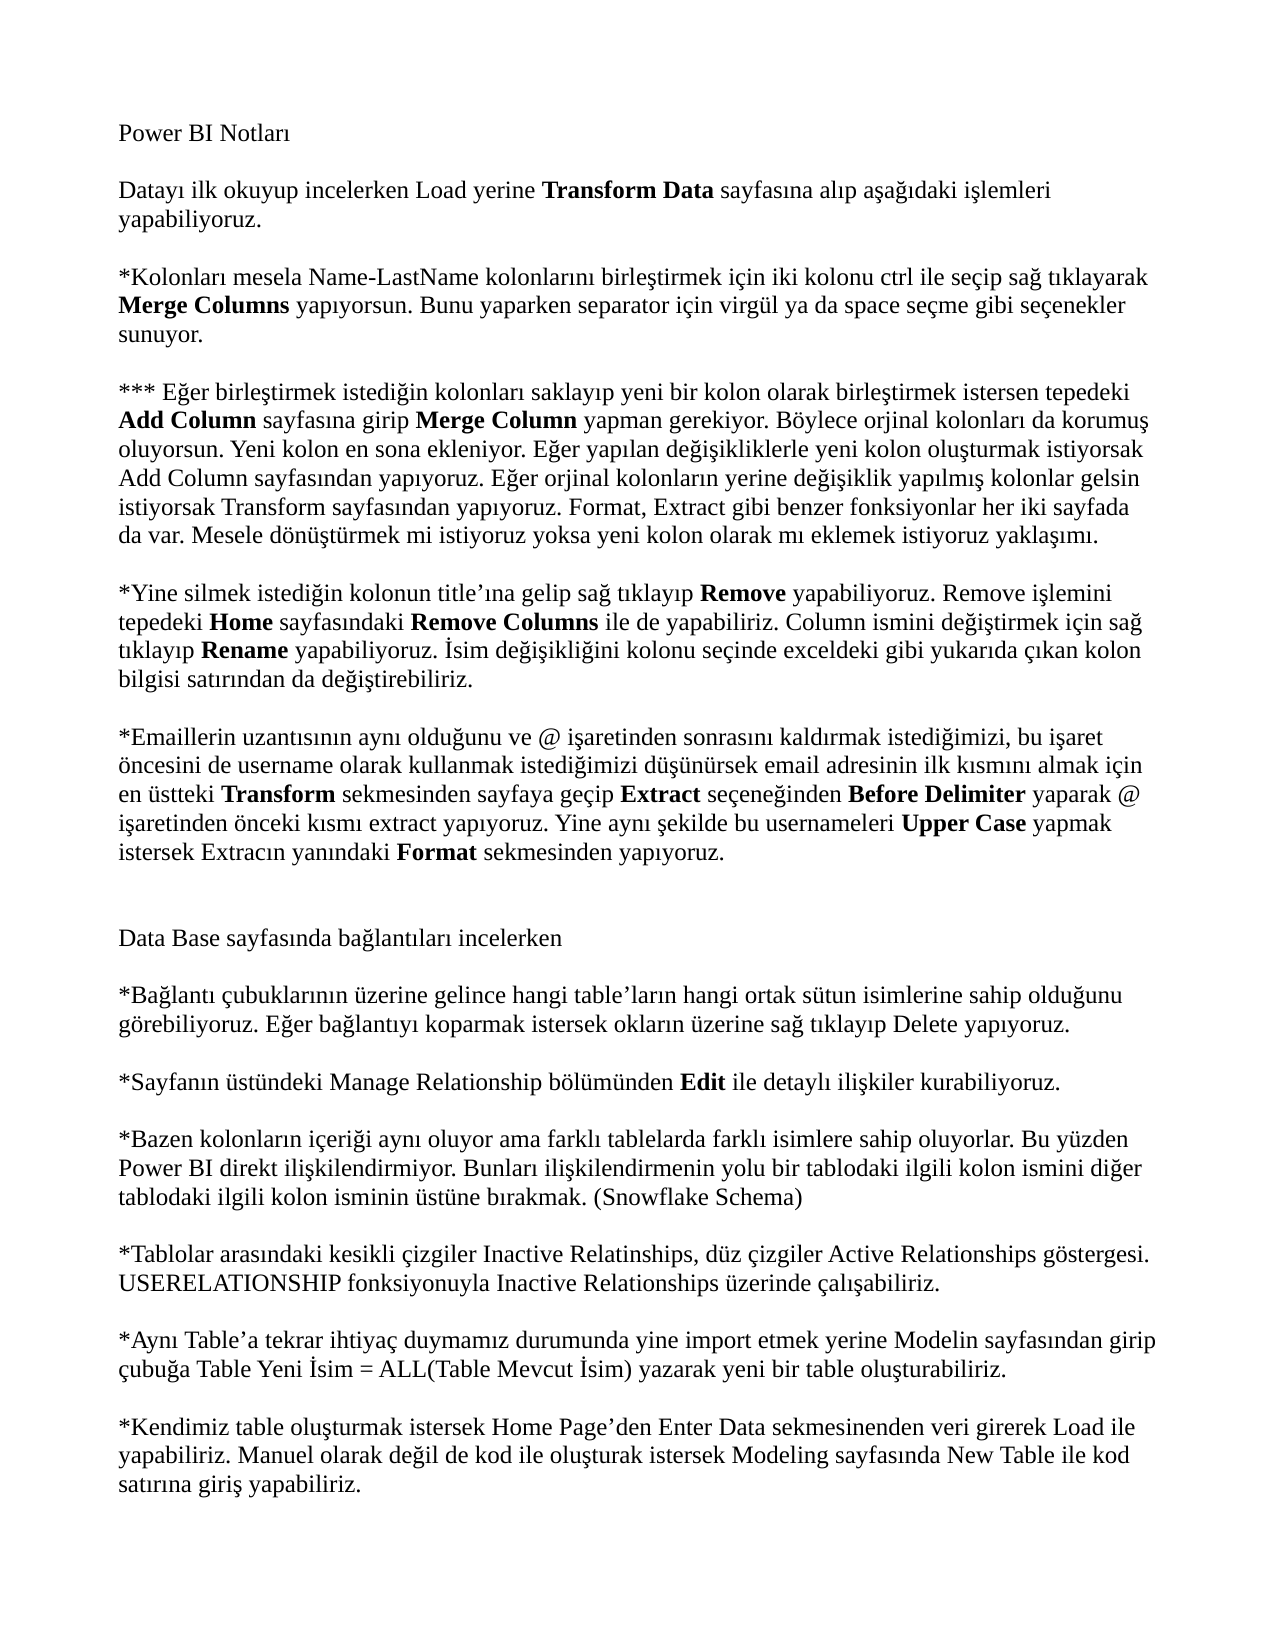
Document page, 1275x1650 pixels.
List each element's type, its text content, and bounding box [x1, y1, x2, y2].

text *Kendimiz table oluşturmak istersek Home Page’den Enter Data sekmesinenden veri girerek Load ile yapabiliriz. Manuel olarak değil de kod ile oluşturak istersek Modeling sayfasında New Table ile kod satırına giriş yapabiliriz. [118, 1412, 1157, 1498]
text *** Eğer birleştirmek istediğin kolonları saklayıp yeni bir kolon olarak birleştirmek istersen tepedeki Add Column sayfasına girip Merge Column yapman gerekiyor. Böylece orjinal kolonları da korumuş oluyorsun. Yeni kolon en sona ekleniyor. Eğer yapılan değişikliklerle yeni kolon oluşturmak istiyorsak Add Column sayfasından yapıyoruz. Eğer orjinal kolonların yerine değişiklik yapılmış kolonlar gelsin istiyorsak Transform sayfasından yapıyoruz. Format, Extract gibi benzer fonksiyonlar her iki sayfada da var. Mesele dönüştürmek mi istiyoruz yoksa yeni kolon olarak mı eklemek istiyoruz yaklaşımı. [118, 377, 1157, 549]
text Power BI Notları [118, 118, 1157, 147]
text *Aynı Table’a tekrar ihtiyaç duymamız durumunda yine import etmek yerine Modelin sayfasından girip çubuğa Table Yeni İsim = ALL(Table Mevcut İsim) yazarak yeni bir table oluşturabiliriz. [118, 1326, 1157, 1383]
text *Bağlantı çubuklarının üzerine gelince hangi table’ların hangi ortak sütun isimlerine sahip olduğunu görebiliyoruz. Eğer bağlantıyı koparmak istersek okların üzerine sağ tıklayıp Delete yapıyoruz. [118, 981, 1157, 1038]
text *Yine silmek istediğin kolonun title’ına gelip sağ tıklayıp Remove yapabiliyoruz. Remove işlemini tepedeki Home sayfasındaki Remove Columns ile de yapabiliriz. Column ismini değiştirmek için sağ tıklayıp Rename yapabiliyoruz. İsim değişikliğini kolonu seçinde exceldeki gibi yukarıda çıkan kolon bilgisi satırından da değiştirebiliriz. [118, 578, 1157, 693]
text *Emaillerin uzantısının aynı olduğunu ve @ işaretinden sonrasını kaldırmak istediğimizi, bu işaret öncesini de username olarak kullanmak istediğimizi düşünürsek email adresinin ilk kısmını almak için en üstteki Transform sekmesinden sayfaya geçip Extract seçeneğinden Before Delimiter yaparak @ işaretinden önceki kısmı extract yapıyoruz. Yine aynı şekilde bu usernameleri Upper Case yapmak istersek Extracın yanındaki Format sekmesinden yapıyoruz. [118, 722, 1157, 866]
text *Sayfanın üstündeki Manage Relationship bölümünden Edit ile detaylı ilişkiler kurabiliyoruz. [118, 1067, 1157, 1096]
text *Tablolar arasındaki kesikli çizgiler Inactive Relatinships, düz çizgiler Active Relationships göstergesi. USERELATIONSHIP fonksiyonuyla Inactive Relationships üzerinde çalışabiliriz. [118, 1239, 1157, 1297]
text Datayı ilk okuyup incelerken Load yerine Transform Data sayfasına alıp aşağıdaki işlemleri yapabiliyoruz. [118, 176, 1157, 233]
text Data Base sayfasında bağlantıları incelerken [118, 923, 1157, 952]
text *Bazen kolonların içeriği aynı oluyor ama farklı tablelarda farklı isimlere sahip oluyorlar. Bu yüzden Power BI direkt ilişkilendirmiyor. Bunları ilişkilendirmenin yolu bir tablodaki ilgili kolon ismini diğer tablodaki ilgili kolon isminin üstüne bırakmak. (Snowflake Schema) [118, 1124, 1157, 1211]
text *Kolonları mesela Name-LastName kolonlarını birleştirmek için iki kolonu ctrl ile seçip sağ tıklayarak Merge Columns yapıyorsun. Bunu yaparken separator için virgül ya da space seçme gibi seçenekler sunuyor. [118, 262, 1157, 348]
